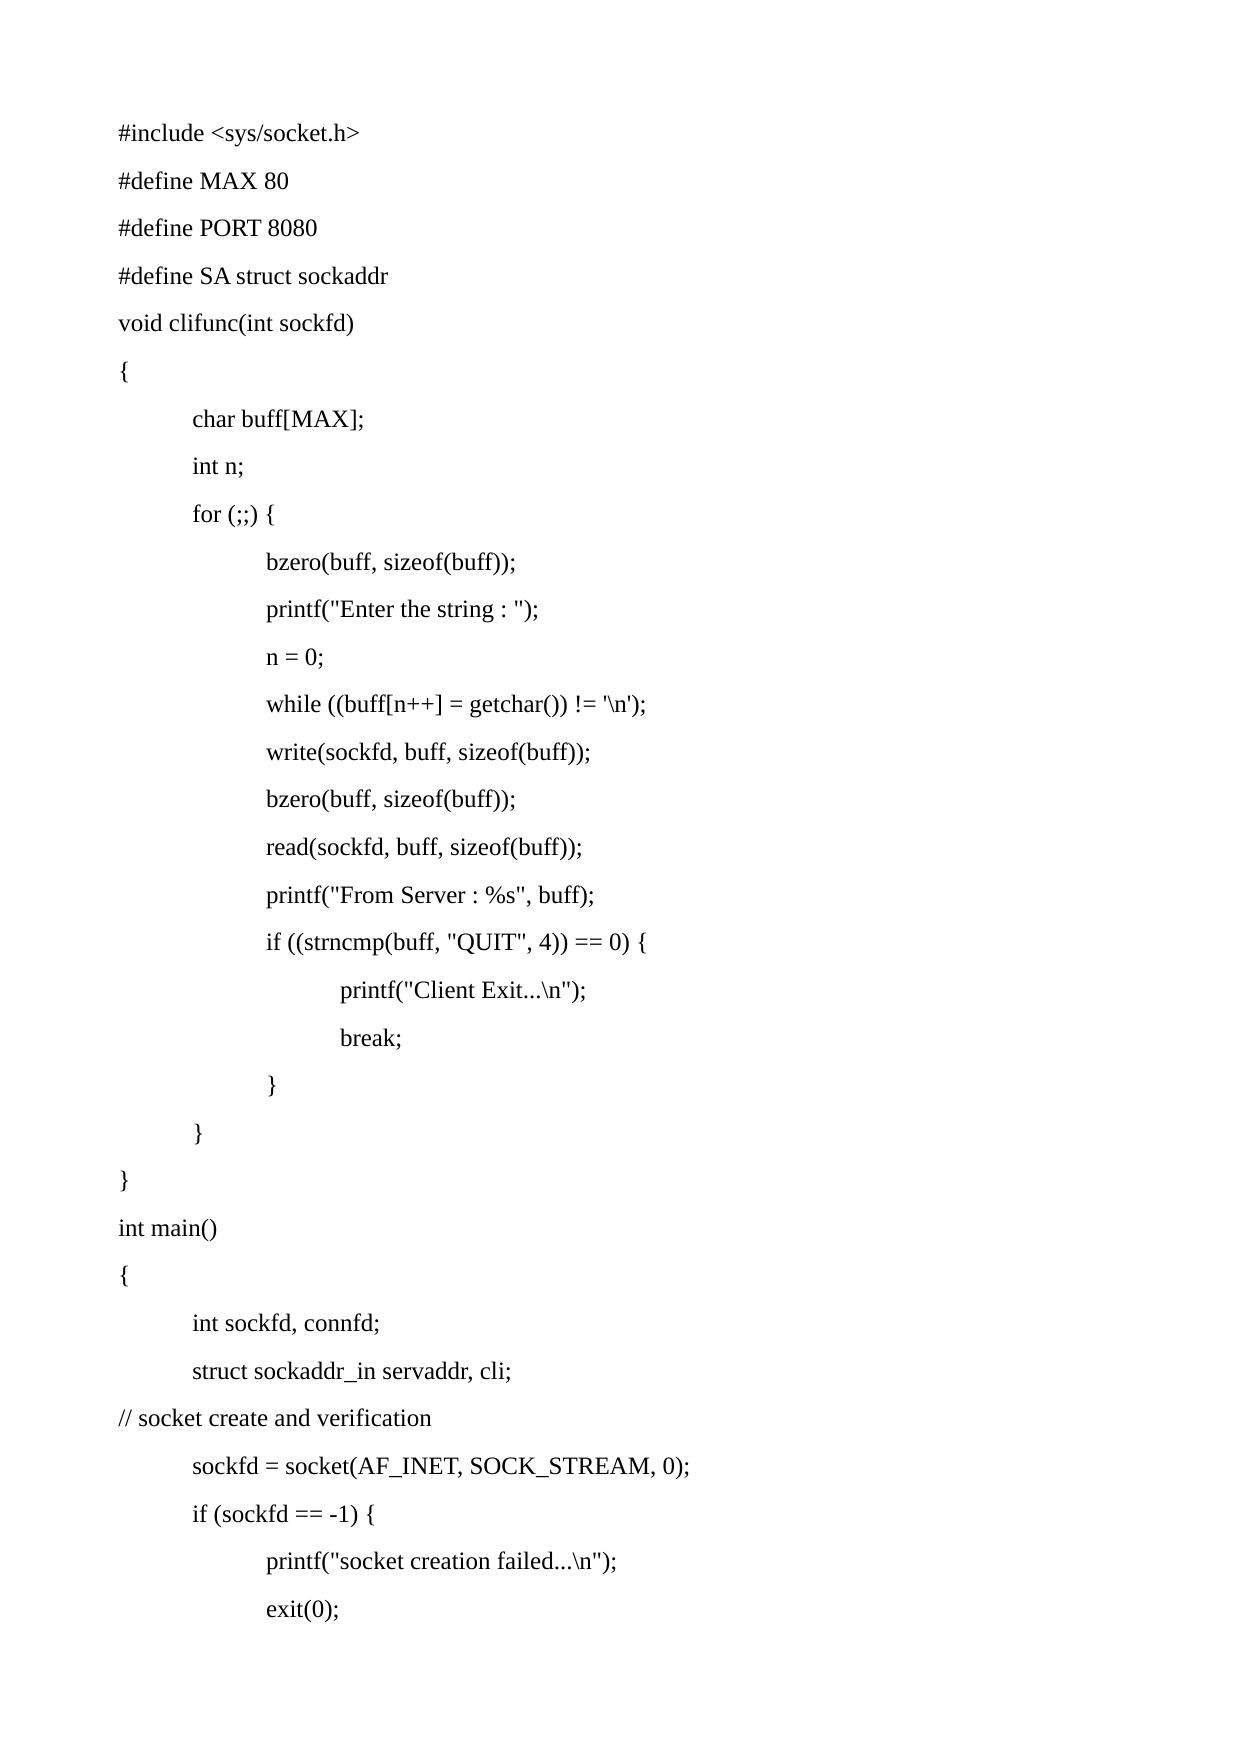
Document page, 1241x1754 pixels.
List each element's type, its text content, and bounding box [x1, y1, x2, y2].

text int sockfd, connfd; [118, 1308, 1122, 1337]
text while ((buff[n++] = getchar()) != '\n'); [118, 689, 1122, 718]
text #include <sys/socket.h> [118, 118, 1122, 147]
text char buff[MAX]; [118, 404, 1122, 432]
text printf("Client Exit...\n"); [118, 975, 1122, 1004]
text struct sockaddr_in servaddr, cli; [118, 1356, 1122, 1384]
text void clifunc(int sockfd) [118, 308, 1122, 337]
text for (;;) { [118, 499, 1122, 528]
text // socket create and verification [118, 1403, 1122, 1432]
text printf("From Server : %s", buff); [118, 880, 1122, 908]
text #define MAX 80 [118, 166, 1122, 194]
text int main() [118, 1213, 1122, 1242]
text #define PORT 8080 [118, 213, 1122, 242]
text n = 0; [118, 642, 1122, 671]
text bzero(buff, sizeof(buff)); [118, 784, 1122, 813]
text } [118, 1070, 1122, 1099]
text bzero(buff, sizeof(buff)); [118, 547, 1122, 575]
text printf("socket creation failed...\n"); [118, 1546, 1122, 1575]
text write(sockfd, buff, sizeof(buff)); [118, 737, 1122, 766]
text sockfd = socket(AF_INET, SOCK_STREAM, 0); [118, 1451, 1122, 1480]
text int n; [118, 451, 1122, 480]
text if (sockfd == -1) { [118, 1499, 1122, 1527]
text } [118, 1165, 1122, 1194]
text { [118, 356, 1122, 385]
text printf("Enter the string : "); [118, 594, 1122, 623]
text break; [118, 1023, 1122, 1051]
text { [118, 1261, 1122, 1289]
text read(sockfd, buff, sizeof(buff)); [118, 832, 1122, 861]
text } [118, 1118, 1122, 1147]
text if ((strncmp(buff, "QUIT", 4)) == 0) { [118, 927, 1122, 956]
text #define SA struct sockaddr [118, 261, 1122, 290]
text exit(0); [118, 1594, 1122, 1623]
